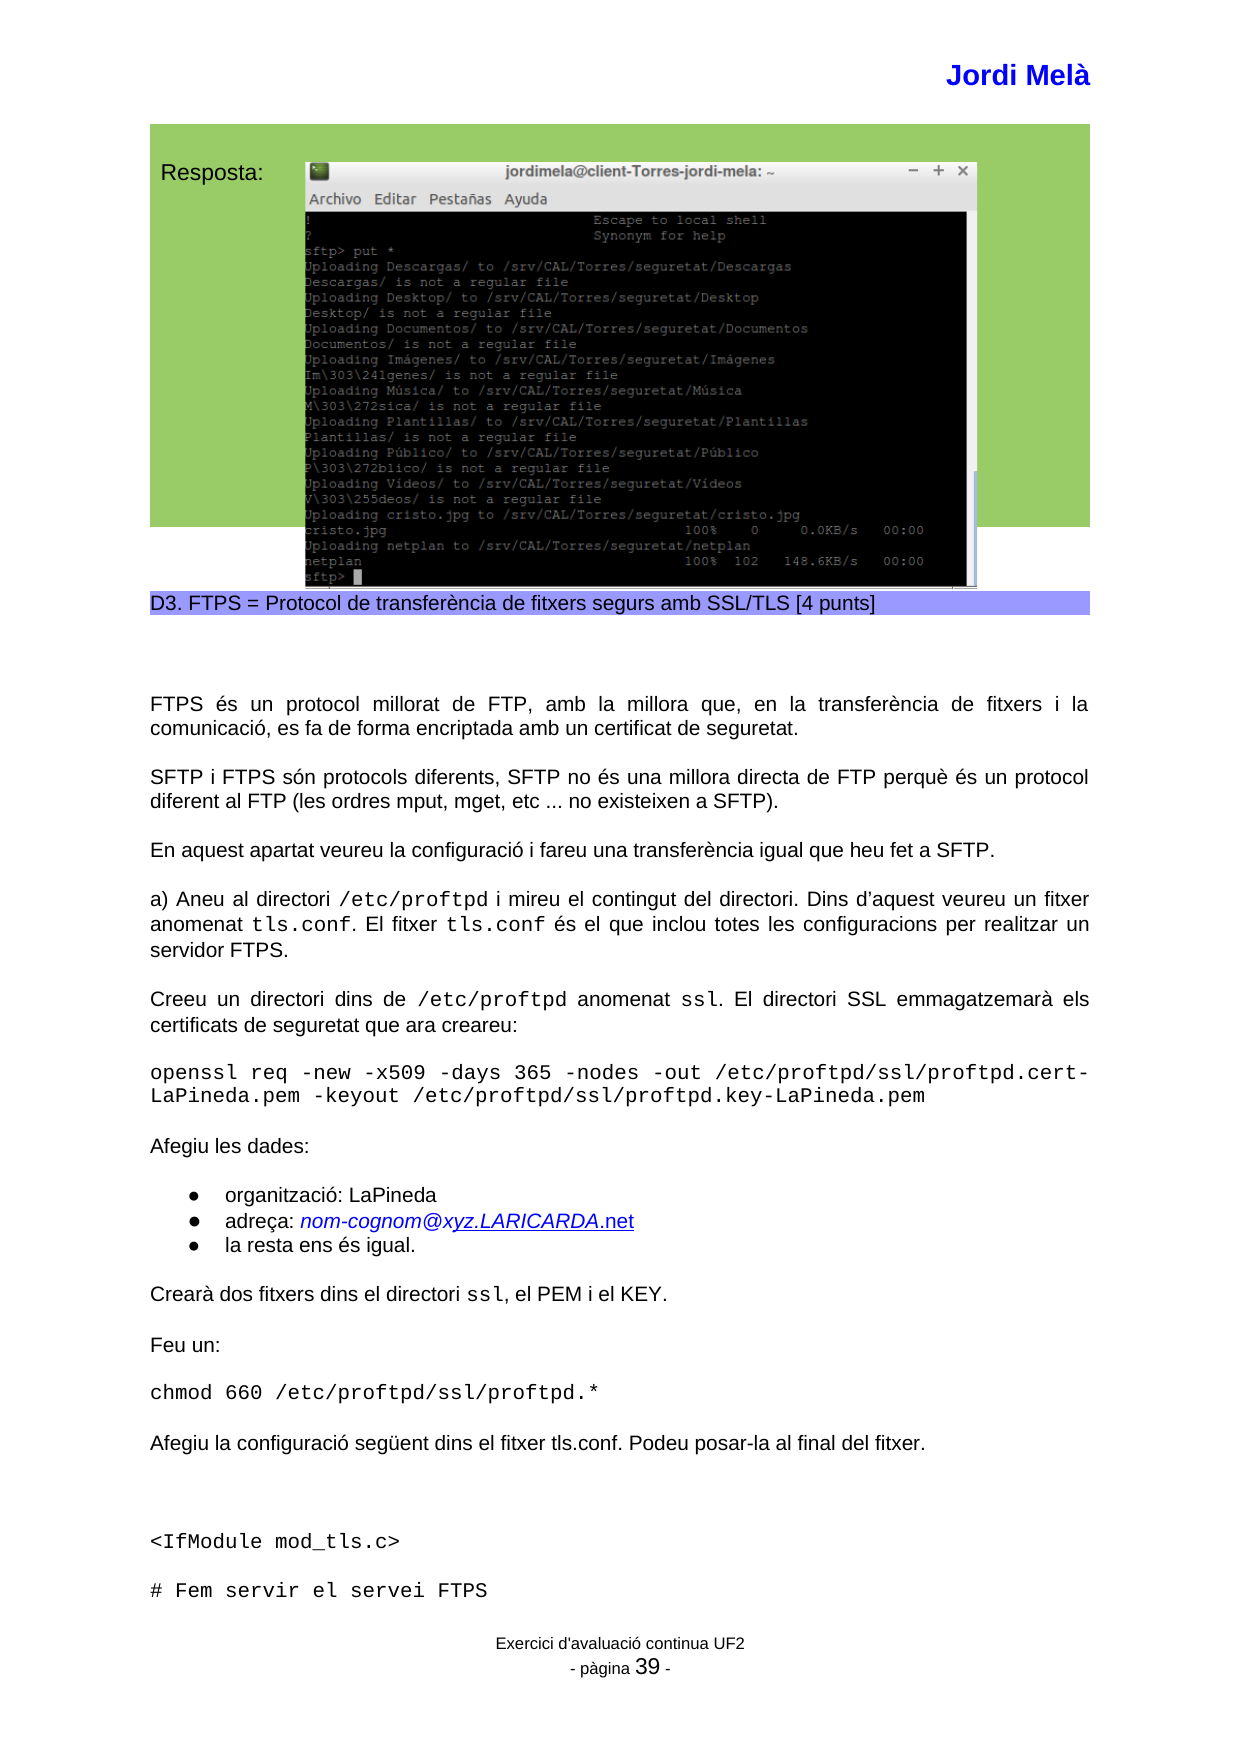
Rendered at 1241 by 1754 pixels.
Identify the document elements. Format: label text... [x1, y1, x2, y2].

text Creeu un directori dins de /etc/proftpd anomenat ssl. El directori SSL emmagatzemarà els certificats de seguretat que ara creareu: [150, 987, 1090, 1037]
text En aquest apartat veureu la configuració i fareu una transferència igual que heu fet a SFTP. [150, 837, 1090, 861]
list organització: LaPineda [187, 1183, 1090, 1207]
list la resta ens és igual. [187, 1233, 1090, 1257]
text D3. FTPS = Protocol de transferència de fitxers segurs amb SSL/TLS [4 punts] [150, 591, 1090, 615]
text openssl req -new -x509 -days 365 -nodes -out /etc/proftpd/ssl/proftpd.cert-LaPineda.pem -keyout /etc/proftpd/ssl/proftpd.key-LaPineda.pem [150, 1062, 1090, 1109]
text chmod 660 /etc/proftpd/ssl/proftpd.* [150, 1382, 1090, 1406]
text Crearà dos fitxers dins el directori ssl, el PEM i el KEY. [150, 1282, 1090, 1308]
text Feu un: [150, 1333, 1090, 1357]
text FTPS és un protocol millorat de FTP, amb la millora que, en la transferència de fitxers i la comunicació, es fa de forma encriptada amb un certificat de seguretat. [150, 692, 1090, 739]
text SFTP i FTPS són protocols diferents, SFTP no és una millora directa de FTP perquè és un protocol diferent al FTP (les ordres mput, mget, etc ... no existeixen a SFTP). [150, 764, 1090, 812]
text Afegiu les dades: [150, 1134, 1090, 1158]
table_cell [978, 221, 1090, 527]
table_header Resposta: [150, 124, 1090, 221]
text # Fem servir el servei FTPS [150, 1580, 1090, 1603]
table_cell [150, 221, 305, 527]
text Afegiu la configuració següent dins el fitxer tls.conf. Podeu posar-la al final del fitxer. [150, 1431, 1090, 1455]
picture [305, 162, 978, 589]
list adreça: nom-cognom@xyz.LARICARDA.net [187, 1207, 1090, 1233]
text <IfModule mod_tls.c> [150, 1531, 1090, 1555]
text a) Aneu al directori /etc/proftpd i mireu el contingut del directori. Dins d’aquest veureu un fitxer anomenat tls.conf. El fitxer tls.conf és el que inclou totes les configuracions per realitzar un servidor FTPS. [150, 886, 1090, 962]
